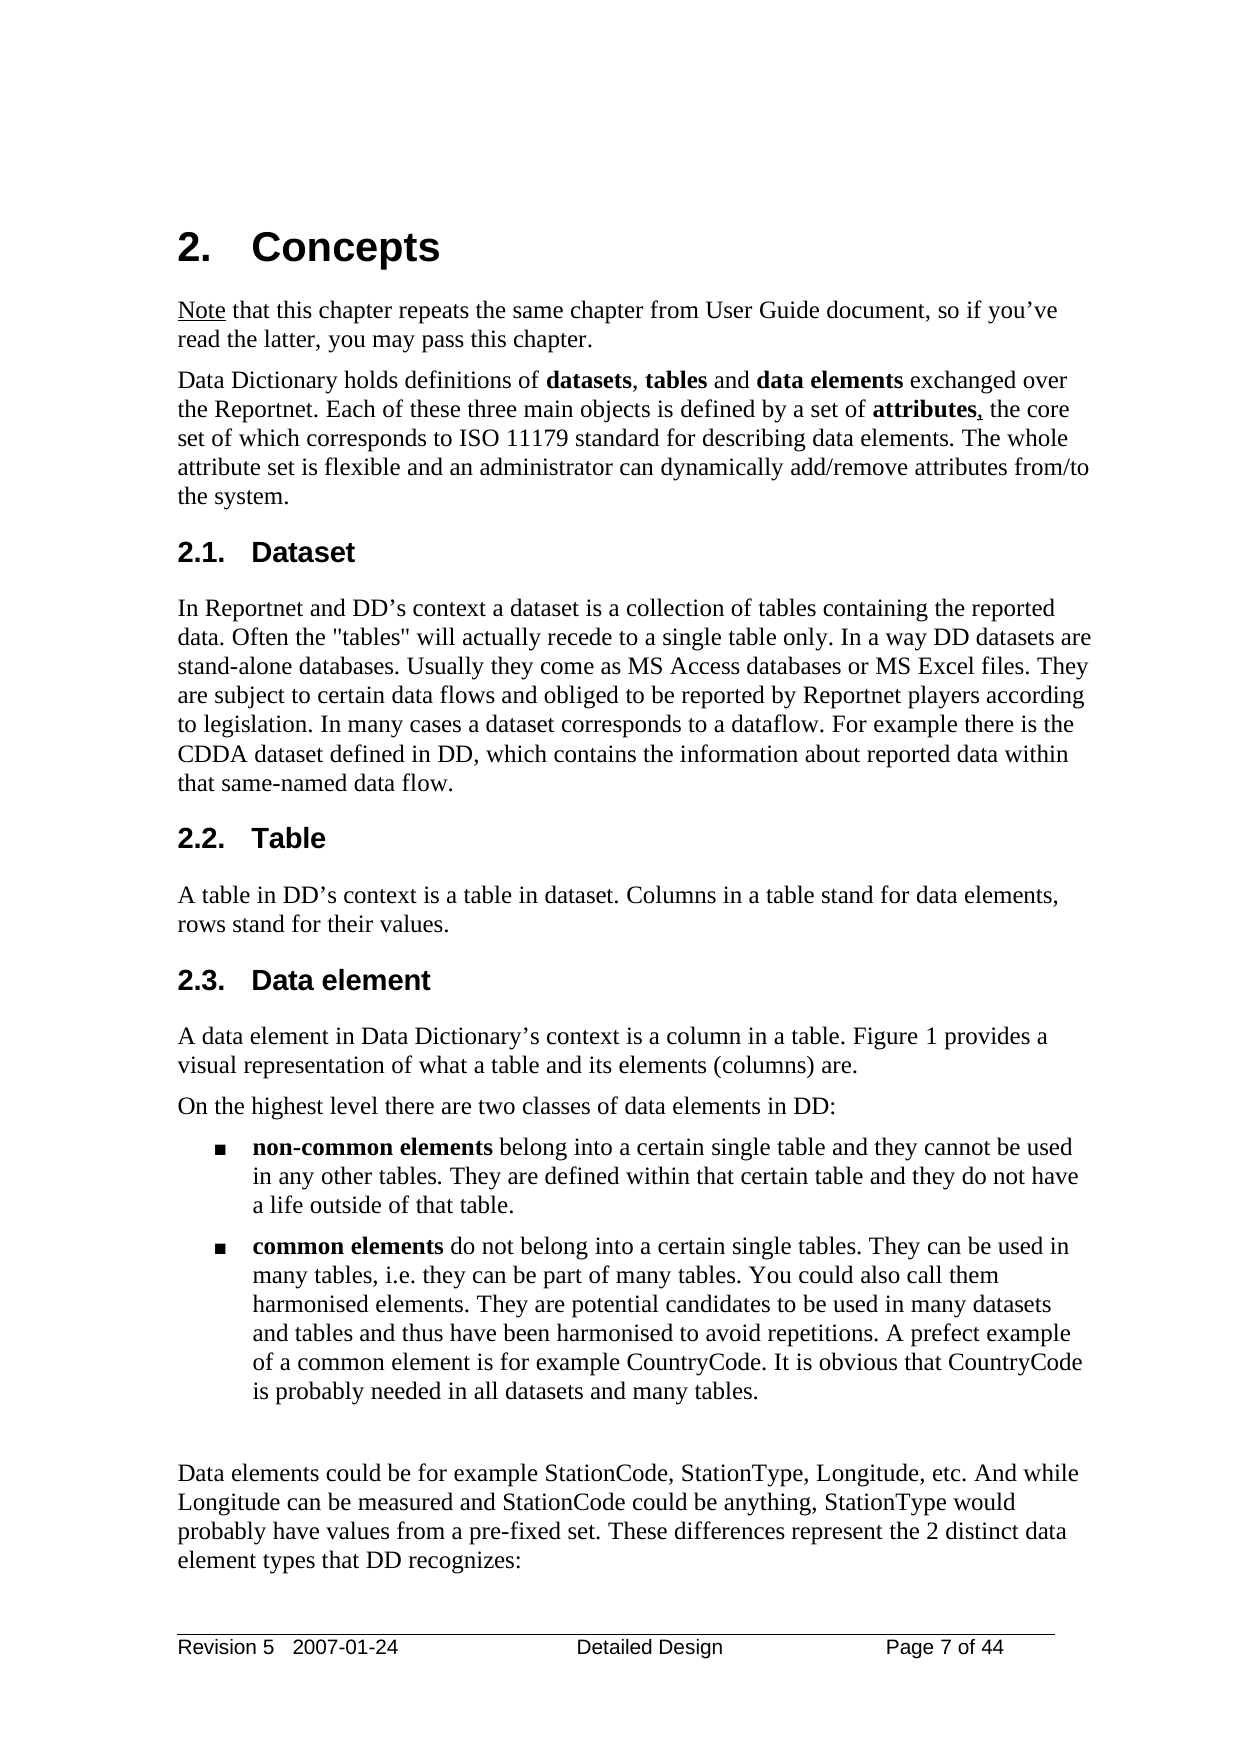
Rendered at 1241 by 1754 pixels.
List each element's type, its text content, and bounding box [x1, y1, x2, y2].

text In Reportnet and DD’s context a dataset is a collection of tables containing the reported data. Often the "tables" will actually recede to a single table only. In a way DD datasets are stand-alone databases. Usually they come as MS Access databases or MS Excel files. They are subject to certain data flows and obliged to be reported by Reportnet players according to legislation. In many cases a dataset corresponds to a dataflow. For example there is the CDDA dataset defined in DD, which contains the information about reported data within that same-named data flow. [177, 593, 1092, 797]
subtitle Dataset [177, 535, 1092, 568]
text Note that this chapter repeats the same chapter from User Guide document, so if you’ve read the latter, you may pass this chapter. [177, 295, 1092, 353]
text Data elements could be for example StationCode, StationType, Longitude, etc. And while Longitude can be measured and StationCode could be anything, StationType would probably have values from a pre-fixed set. These differences represent the 2 distinct data element types that DD recognizes: [177, 1458, 1092, 1574]
subtitle Data element [177, 963, 1092, 996]
list non-common elements belong into a certain single table and they cannot be used in any other tables. They are defined within that certain table and they do not have a life outside of that table. [215, 1132, 1092, 1219]
text Data Dictionary holds definitions of datasets, tables and data elements exchanged over the Reportnet. Each of these three main objects is defined by a set of attributes, the core set of which corresponds to ISO 11179 standard for describing data elements. The whole attribute set is flexible and an administrator can dynamically add/remove attributes from/to the system. [177, 365, 1092, 510]
subtitle Concepts [177, 222, 1092, 270]
text A table in DD’s context is a table in dataset. Columns in a table stand for data elements, rows stand for their values. [177, 880, 1092, 938]
list common elements do not belong into a certain single tables. They can be used in many tables, i.e. they can be part of many tables. You could also call them harmonised elements. They are potential candidates to be used in many datasets and tables and thus have been harmonised to avoid repetitions. A prefect example of a common element is for example CountryCode. It is obvious that CountryCode is probably needed in all datasets and many tables. [215, 1231, 1092, 1405]
subtitle Table [177, 821, 1092, 855]
text A data element in Data Dictionary’s context is a column in a table. Figure 1 provides a visual representation of what a table and its elements (columns) are. [177, 1021, 1092, 1079]
text On the highest level there are two classes of data elements in DD: [177, 1091, 1092, 1120]
